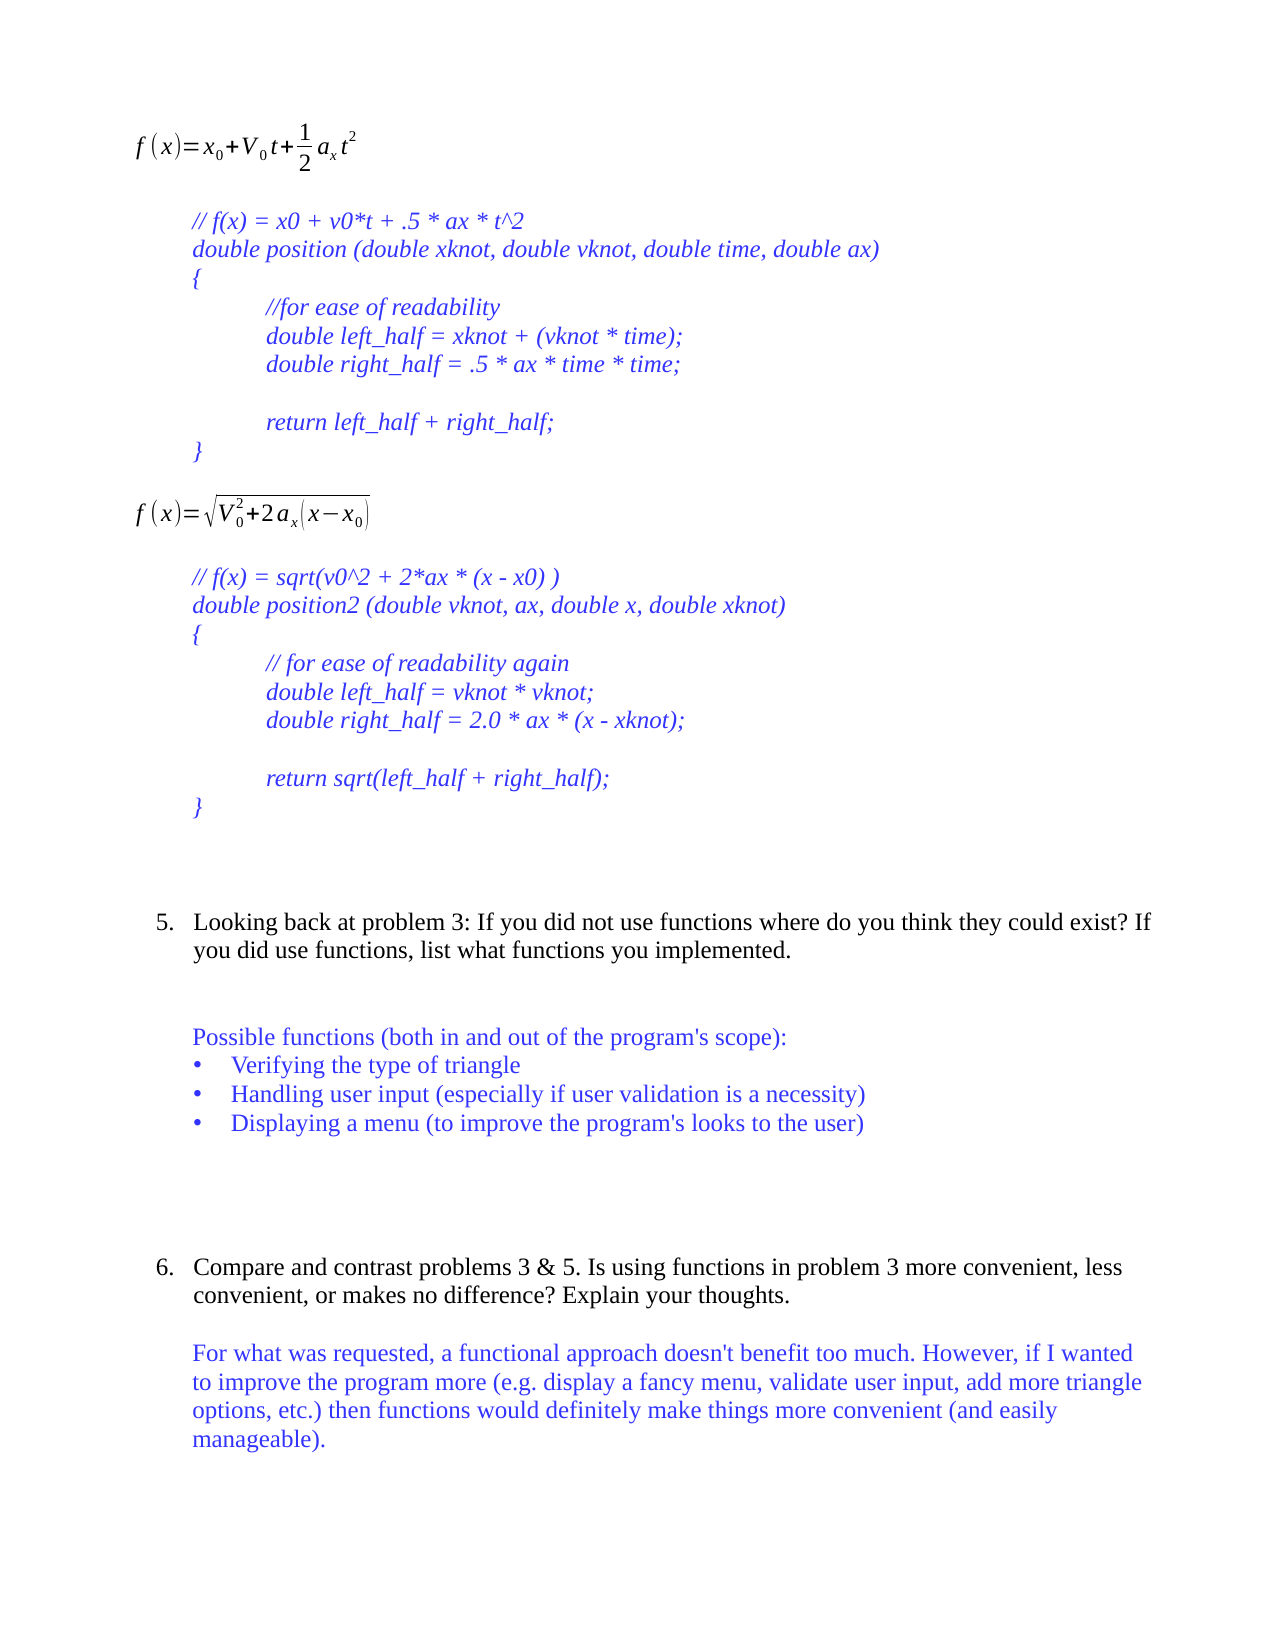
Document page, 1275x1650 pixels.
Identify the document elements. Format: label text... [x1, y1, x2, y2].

text } [118, 436, 1157, 464]
text { [118, 263, 1157, 292]
list Verifying the type of triangle [193, 1050, 1157, 1079]
text double position (double xknot, double vknot, double time, double ax) [118, 234, 1157, 263]
text return sqrt(left_half + right_half); [118, 763, 1157, 792]
text double left_half = xknot + (vknot * time); [118, 321, 1157, 349]
text //for ease of readability [118, 292, 1157, 321]
text double position2 (double vknot, ax, double x, double xknot) [118, 590, 1157, 619]
list Handling user input (especially if user validation is a necessity) [193, 1079, 1157, 1108]
text double right_half = .5 * ax * time * time; [118, 349, 1157, 378]
text { [118, 619, 1157, 648]
text // for ease of readability again [118, 648, 1157, 677]
list Looking back at problem 3: If you did not use functions where do you think they could exist? If you did use functions, list what functions you implemented. [156, 907, 1157, 964]
list Compare and contrast problems 3 & 5. Is using functions in problem 3 more convenient, less convenient, or makes no difference? Explain your thoughts. [156, 1252, 1157, 1309]
list Displaying a menu (to improve the program's looks to the user) [193, 1108, 1157, 1137]
text double left_half = vknot * vknot; [118, 677, 1157, 705]
text // f(x) = x0 + v0*t + .5 * ax * t^2 [118, 206, 1157, 234]
text return left_half + right_half; [118, 407, 1157, 436]
text } [118, 792, 1157, 820]
text Possible functions (both in and out of the program's scope): [118, 1022, 1157, 1050]
text For what was requested, a functional approach doesn't benefit too much. However, if I wanted to improve the program more (e.g. display a fancy menu, validate user input, add more triangle options, etc.) then functions would definitely make things more convenient (and easily manageable). [118, 1338, 1157, 1453]
text // f(x) = sqrt(v0^2 + 2*ax * (x - x0) ) [118, 562, 1157, 590]
text double right_half = 2.0 * ax * (x - xknot); [118, 705, 1157, 734]
